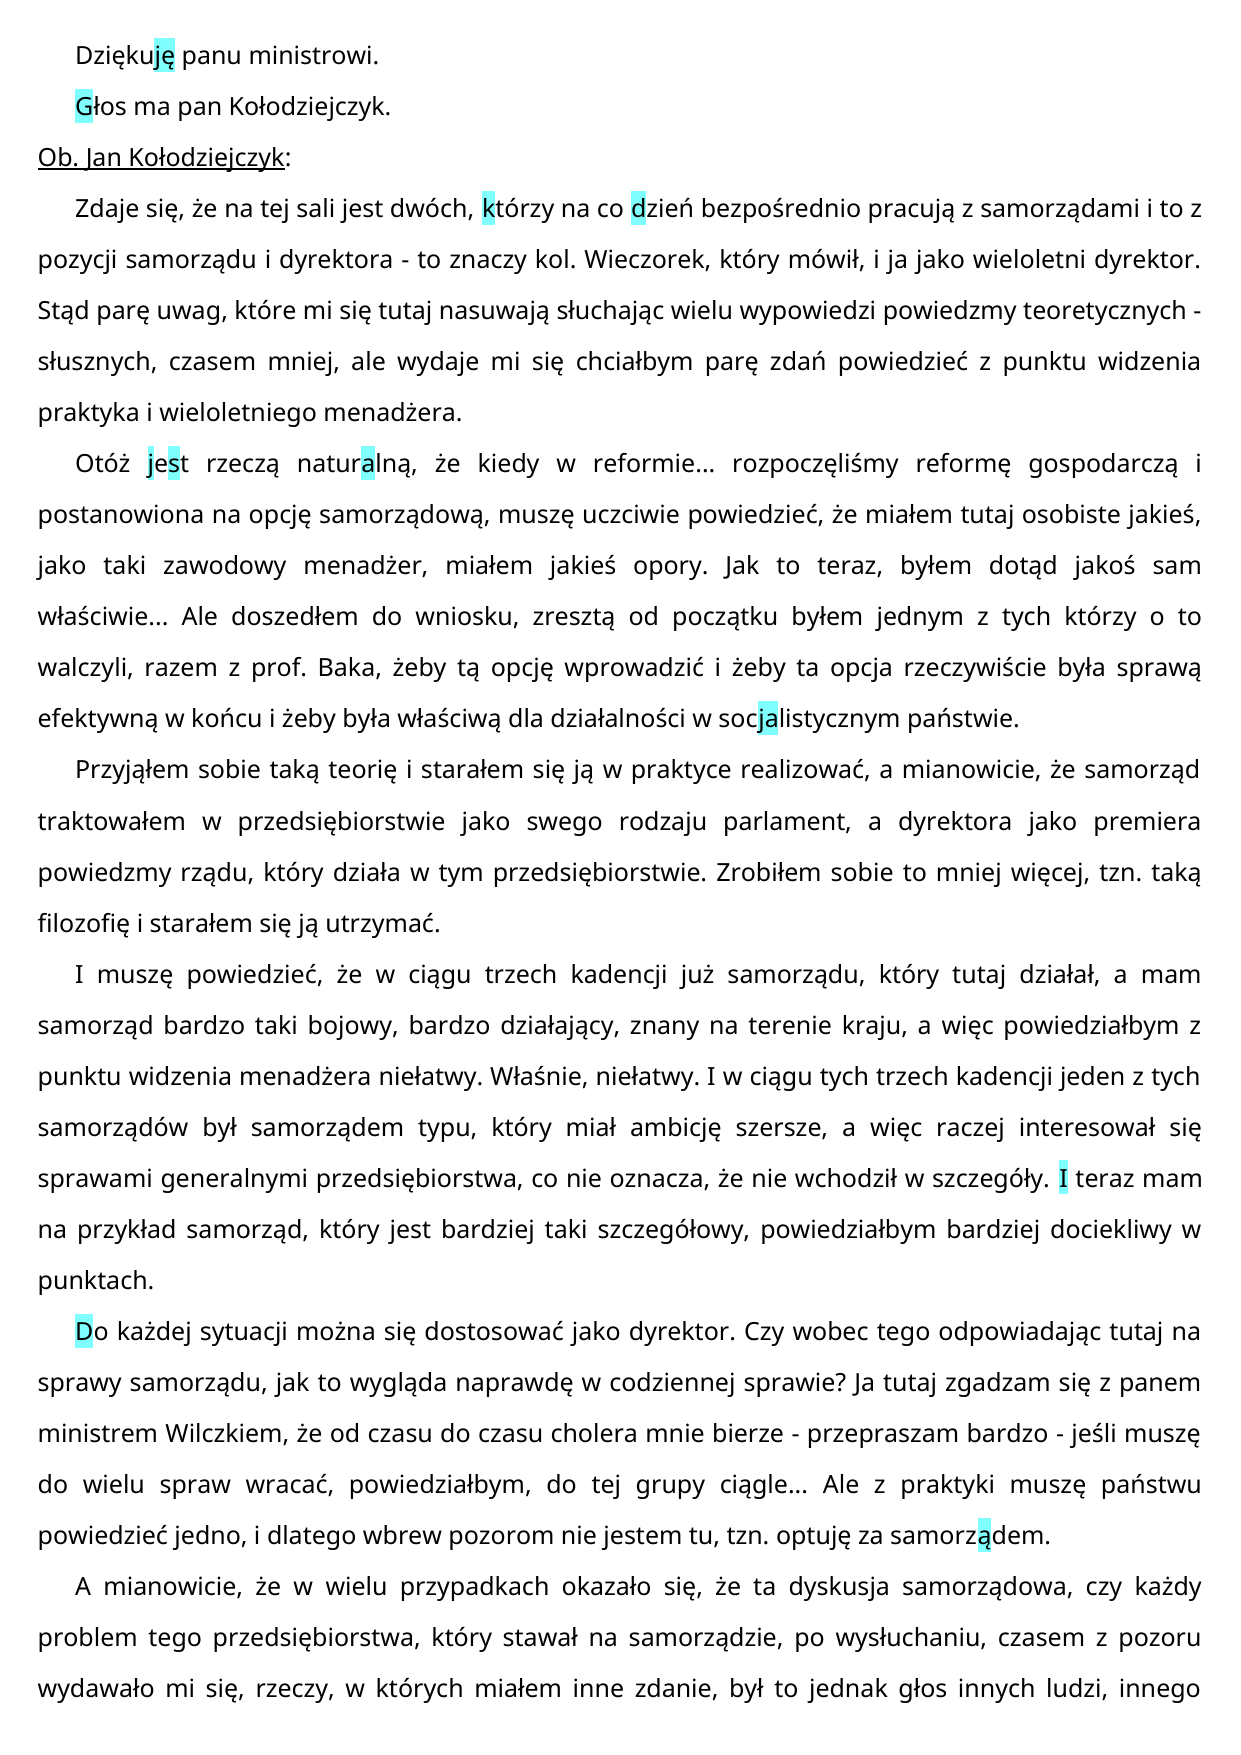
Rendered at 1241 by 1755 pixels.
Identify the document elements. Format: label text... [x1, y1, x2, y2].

text Ob. Jan Kołodziejczyk: [37, 139, 1203, 174]
text Dziękuję panu ministrowi. [37, 37, 1203, 72]
text Do każdej sytuacji można się dostosować jako dyrektor. Czy wobec tego odpowiadając tutaj na sprawy samorządu, jak to wygląda naprawdę w codziennej sprawie? Ja tutaj zgadzam się z panem ministrem Wilczkiem, że od czasu do czasu cholera mnie bierze - przepraszam bardzo - jeśli muszę do wielu spraw wracać, powiedziałbym, do tej grupy ciągle... Ale z praktyki muszę państwu powiedzieć jedno, i dlatego wbrew pozorom nie jestem tu, tzn. optuję za samorządem. [37, 1313, 1203, 1552]
text Zdaje się, że na tej sali jest dwóch, którzy na co dzień bezpośrednio pracują z samorządami i to z pozycji samorządu i dyrektora - to znaczy kol. Wieczorek, który mówił, i ja jako wieloletni dyrektor. Stąd parę uwag, które mi się tutaj nasuwają słuchając wielu wypowiedzi powiedzmy teoretycznych - słusznych, czasem mniej, ale wydaje mi się chciałbym parę zdań powiedzieć z punktu widzenia praktyka i wieloletniego menadżera. [37, 191, 1203, 429]
text Głos ma pan Kołodziejczyk. [37, 88, 1203, 123]
text A mianowicie, że w wielu przypadkach okazało się, że ta dyskusja samorządowa, czy każdy problem tego przedsiębiorstwa, który stawał na samorządzie, po wysłuchaniu, czasem z pozoru wydawało mi się, rzeczy, w których miałem inne zdanie, był to jednak głos innych ludzi, innego [37, 1569, 1203, 1705]
text I muszę powiedzieć, że w ciągu trzech kadencji już samorządu, który tutaj działał, a mam samorząd bardzo taki bojowy, bardzo działający, znany na terenie kraju, a więc powiedziałbym z punktu widzenia menadżera niełatwy. Właśnie, niełatwy. I w ciągu tych trzech kadencji jeden z tych samorządów był samorządem typu, który miał ambicję szersze, a więc raczej interesował się sprawami generalnymi przedsiębiorstwa, co nie oznacza, że nie wchodził w szczegóły. I teraz mam na przykład samorząd, który jest bardziej taki szczegółowy, powiedziałbym bardziej dociekliwy w punktach. [37, 956, 1203, 1297]
text Przyjąłem sobie taką teorię i starałem się ją w praktyce realizować, a mianowicie, że samorząd traktowałem w przedsiębiorstwie jako swego rodzaju parlament, a dyrektora jako premiera powiedzmy rządu, który działa w tym przedsiębiorstwie. Zrobiłem sobie to mniej więcej, tzn. taką filozofię i starałem się ją utrzymać. [37, 752, 1203, 939]
text Otóż jest rzeczą naturalną, że kiedy w reformie... rozpoczęliśmy reformę gospodarczą i postanowiona na opcję samorządową, muszę uczciwie powiedzieć, że miałem tutaj osobiste jakieś, jako taki zawodowy menadżer, miałem jakieś opory. Jak to teraz, byłem dotąd jakoś sam właściwie... Ale doszedłem do wniosku, zresztą od początku byłem jednym z tych którzy o to walczyli, razem z prof. Baka, żeby tą opcję wprowadzić i żeby ta opcja rzeczywiście była sprawą efektywną w końcu i żeby była właściwą dla działalności w socjalistycznym państwie. [37, 446, 1203, 735]
